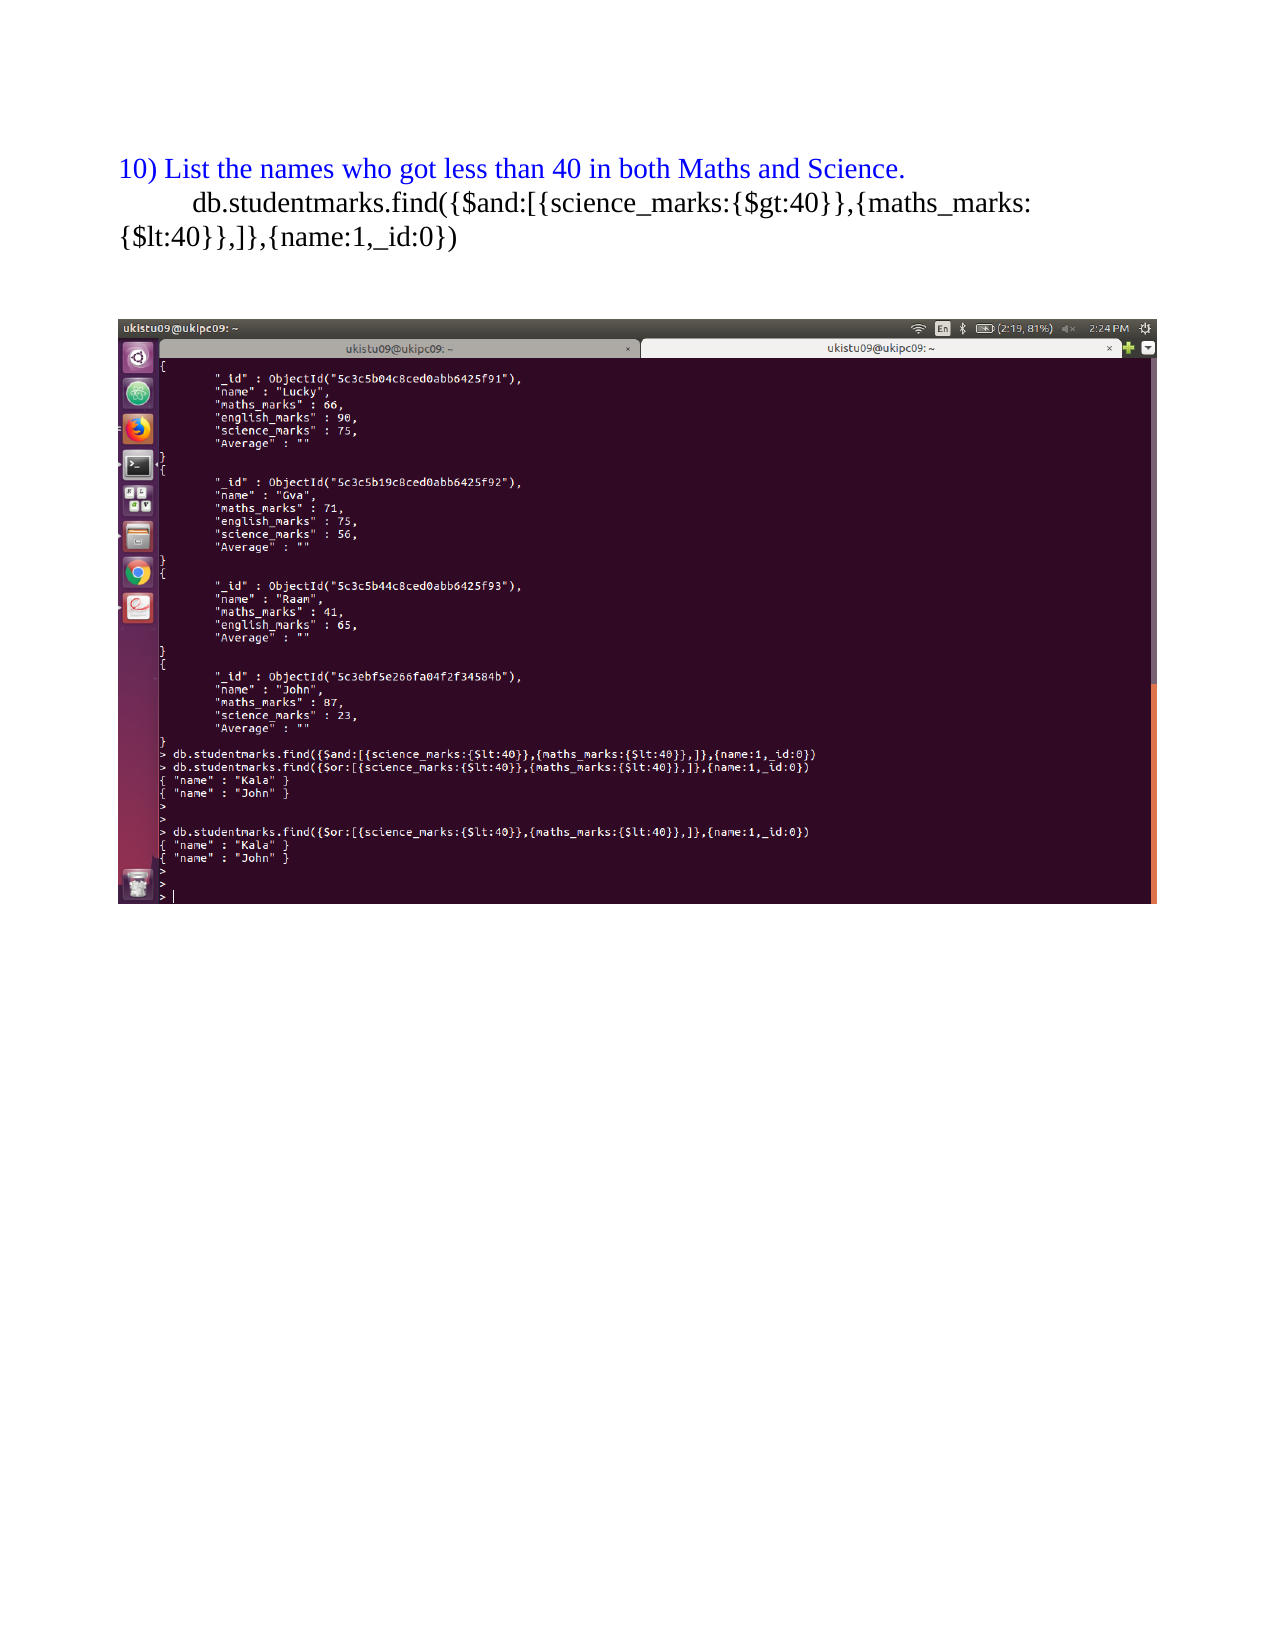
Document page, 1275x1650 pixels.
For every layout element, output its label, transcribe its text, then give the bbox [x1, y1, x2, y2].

text 10) List the names who got less than 40 in both Maths and Science. [118, 152, 1157, 185]
picture [118, 319, 1157, 904]
text db.studentmarks.find({$and:[{science_marks:{$gt:40}},{maths_marks:{$lt:40}},]},{name:1,_id:0}) [118, 185, 1157, 252]
